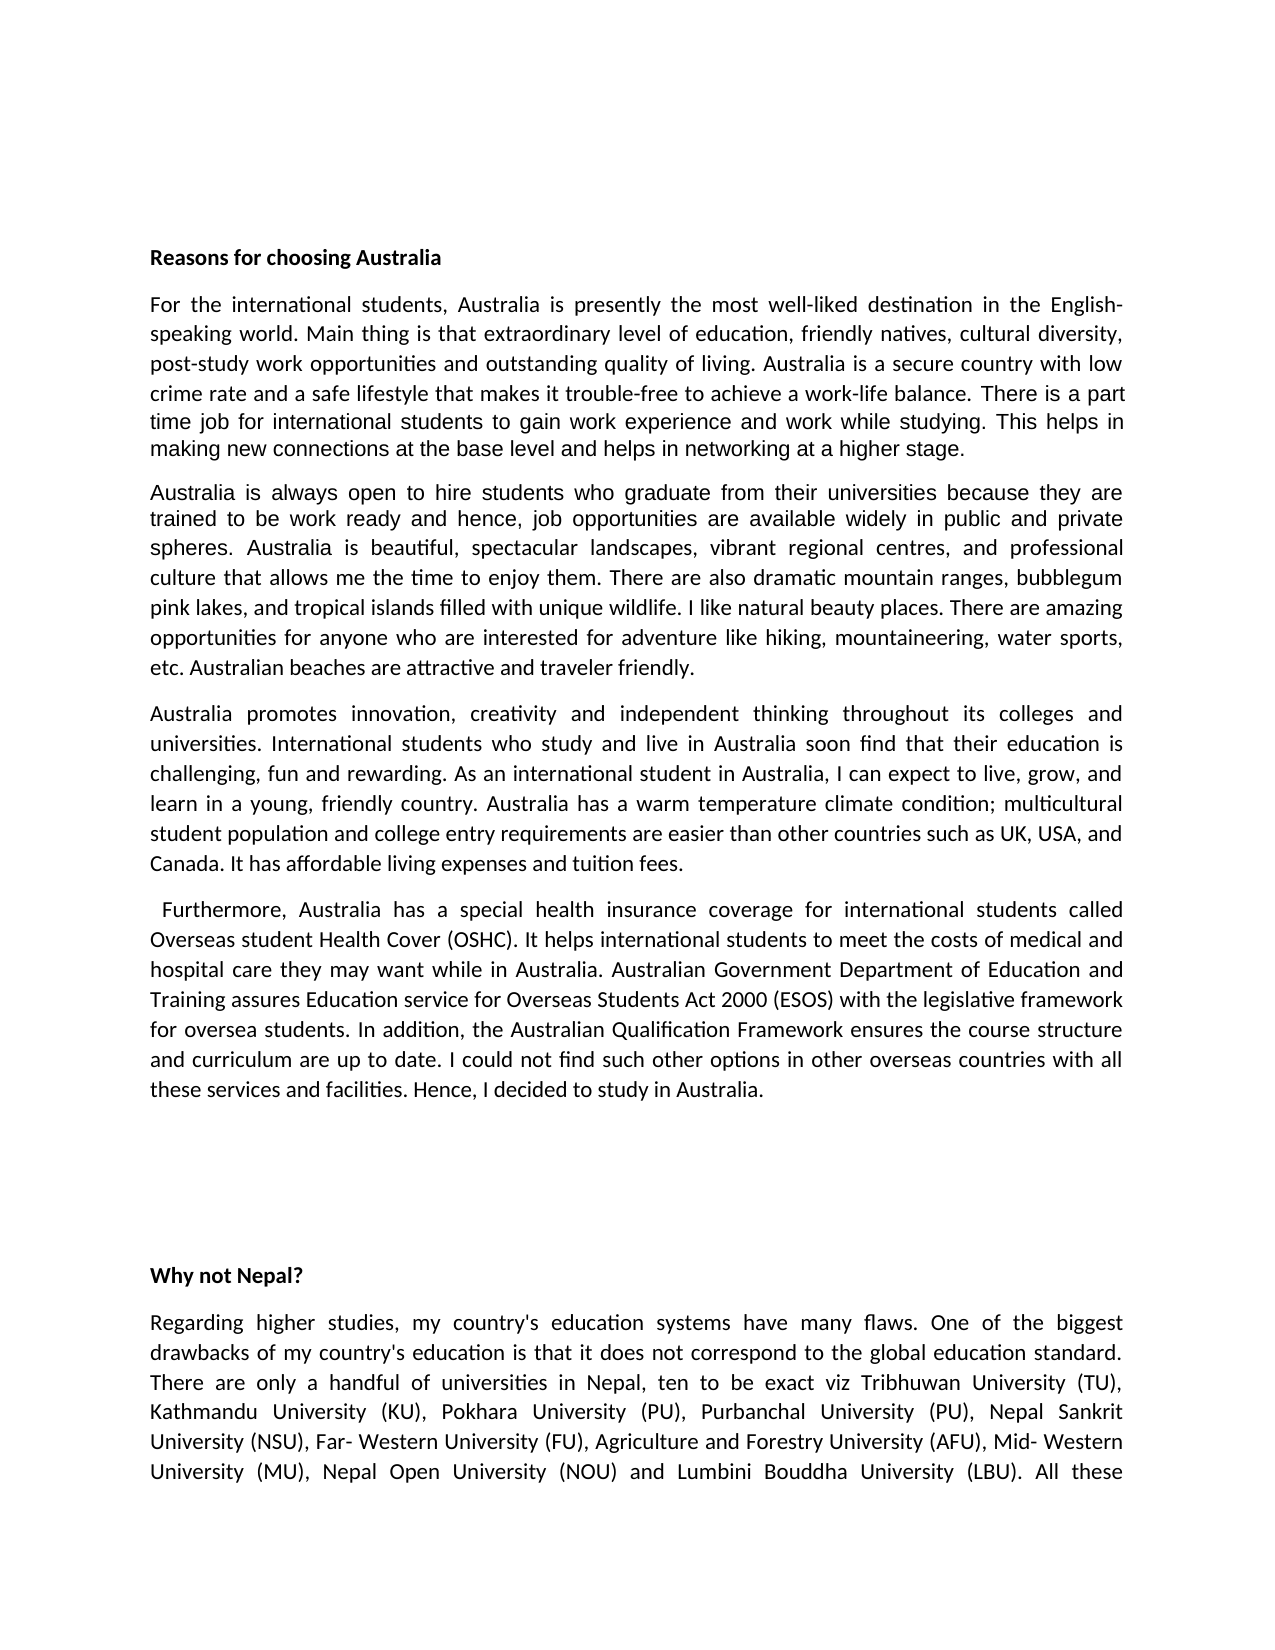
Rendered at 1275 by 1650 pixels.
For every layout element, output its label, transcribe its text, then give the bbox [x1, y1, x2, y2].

text Regarding higher studies, my country's education systems have many flaws. One of the biggest drawbacks of my country's education is that it does not correspond to the global education standard. There are only a handful of universities in Nepal, ten to be exact viz Tribhuwan University (TU), Kathmandu University (KU), Pokhara University (PU), Purbanchal University (PU), Nepal Sankrit University (NSU), Far- Western University (FU), Agriculture and Forestry University (AFU), Mid- Western University (MU), Nepal Open University (NOU) and Lumbini Bouddha University (LBU). All these [150, 1308, 1125, 1485]
text Australia is always open to hire students who graduate from their universities because they are trained to be work ready and hence, job opportunities are available widely in public and private spheres. Australia is beautiful, spectacular landscapes, vibrant regional centres, and professional culture that allows me the time to enjoy them. There are also dramatic mountain ranges, bubblegum pink lakes, and tropical islands filled with unique wildlife. I like natural beauty places. There are amazing opportunities for anyone who are interested for adventure like hiking, mountaineering, water sports, etc. Australian beaches are attractive and traveler friendly. [150, 479, 1125, 681]
text For the international students, Australia is presently the most well-liked destination in the English-speaking world. Main thing is that extraordinary level of education, friendly natives, cultural diversity, post-study work opportunities and outstanding quality of living. Australia is a secure country with low crime rate and a safe lifestyle that makes it trouble-free to achieve a work-life balance. There is a part time job for international students to gain work experience and work while studying. This helps in making new connections at the base level and helps in networking at a higher stage. [150, 290, 1125, 461]
text Australia promotes innovation, creativity and independent thinking throughout its colleges and universities. International students who study and live in Australia soon find that their education is challenging, fun and rewarding. As an international student in Australia, I can expect to live, grow, and learn in a young, friendly country. Australia has a warm temperature climate condition; multicultural student population and college entry requirements are easier than other countries such as UK, USA, and Canada. It has affordable living expenses and tuition fees. [150, 699, 1125, 877]
text Furthermore, Australia has a special health insurance coverage for international students called Overseas student Health Cover (OSHC). It helps international students to meet the costs of medical and hospital care they may want while in Australia. Australian Government Department of Education and Training assures Education service for Overseas Students Act 2000 (ESOS) with the legislative framework for oversea students. In addition, the Australian Qualification Framework ensures the course structure and curriculum are up to date. I could not find such other options in other overseas countries with all these services and facilities. Hence, I decided to study in Australia. [150, 896, 1125, 1103]
text Reasons for choosing Australia [150, 243, 1125, 271]
text Why not Nepal? [150, 1261, 1125, 1289]
